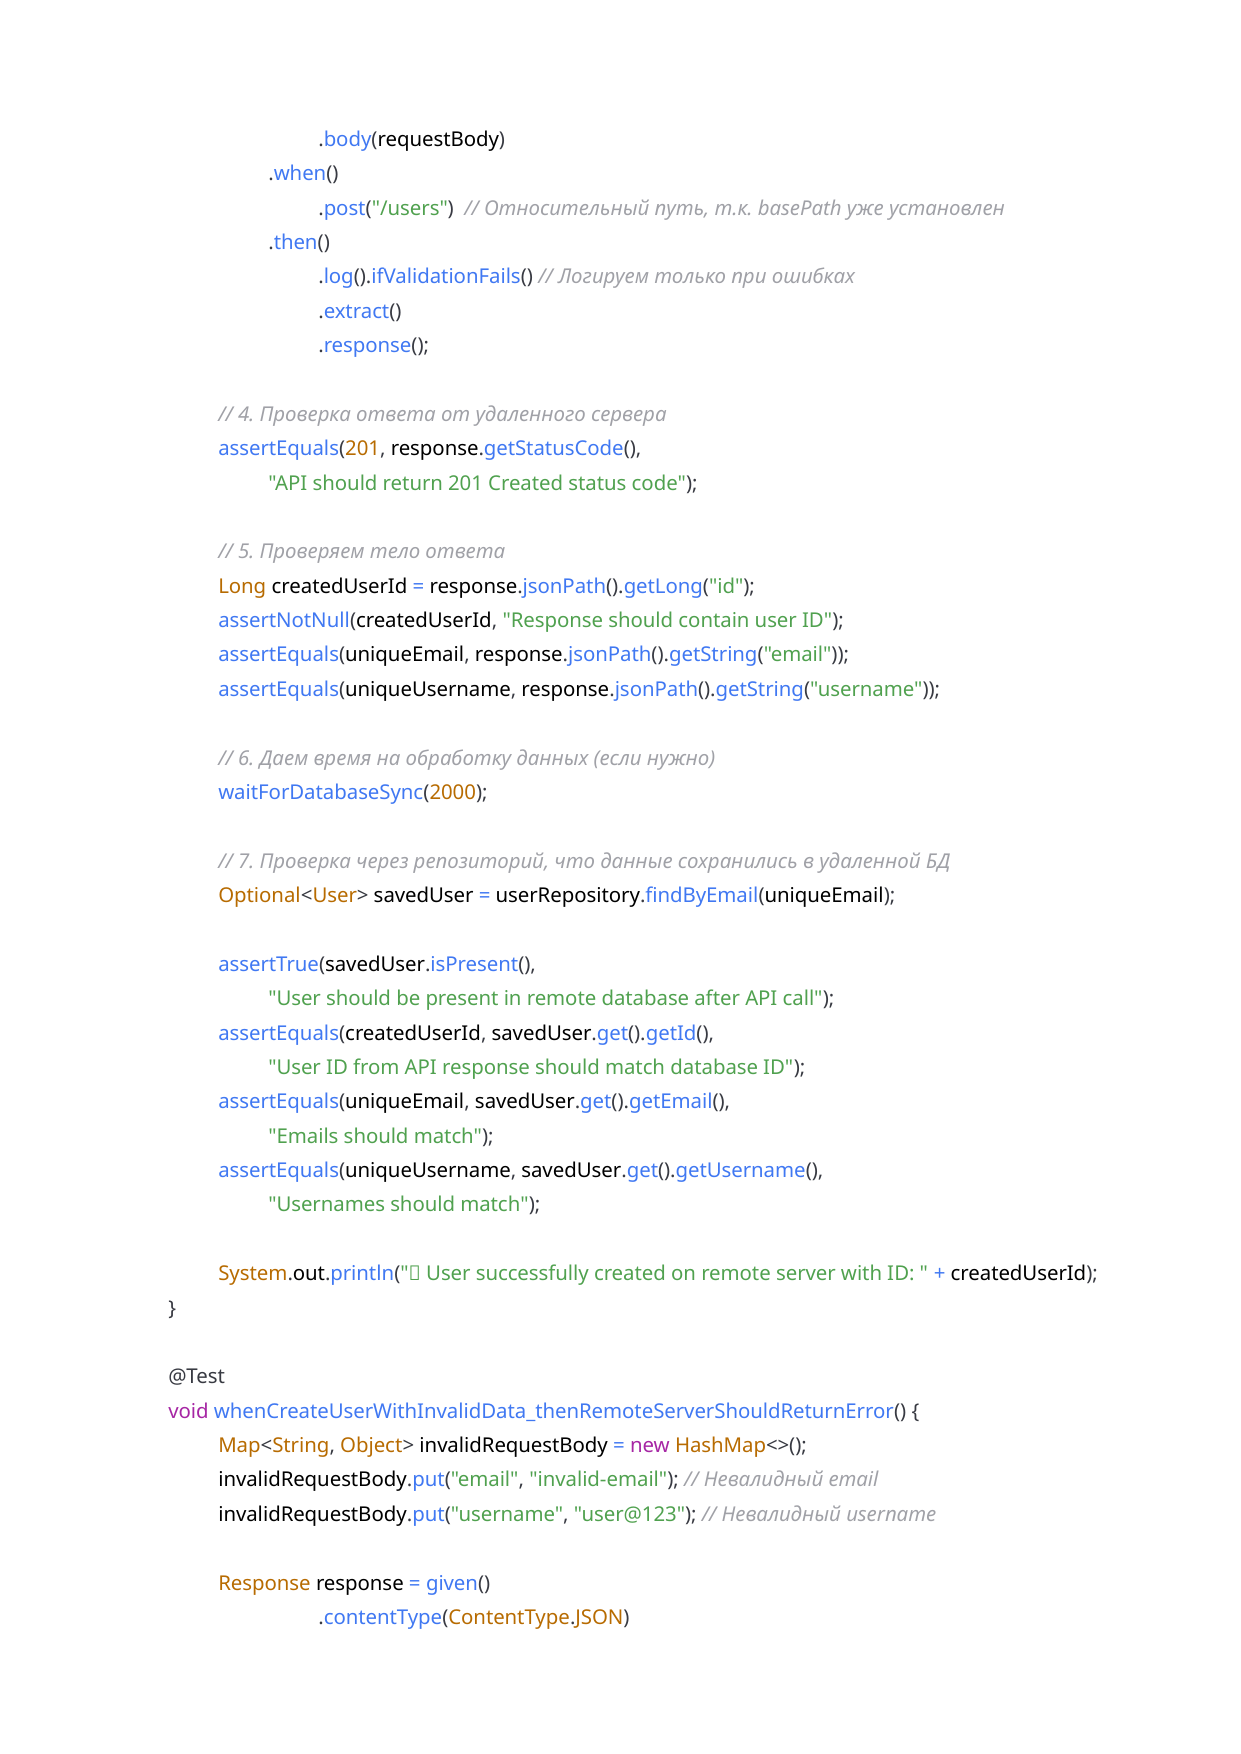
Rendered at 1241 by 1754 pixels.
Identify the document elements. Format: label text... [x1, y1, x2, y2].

text assertEquals(uniqueEmail, response.jsonPath().getString("email")); [118, 634, 1122, 668]
text assertEquals(uniqueUsername, savedUser.get().getUsername(), [118, 1149, 1122, 1184]
text @Test [118, 1356, 1122, 1390]
text .then() [118, 221, 1122, 256]
text .response(); [118, 324, 1122, 359]
text assertTrue(savedUser.isPresent(), [118, 943, 1122, 977]
text void whenCreateUserWithInvalidData_thenRemoteServerShouldReturnError() { [118, 1390, 1122, 1424]
text .contentType(ContentType.JSON) [118, 1596, 1122, 1631]
text Map<String, Object> invalidRequestBody = new HashMap<>(); [118, 1424, 1122, 1459]
text // 4. Проверка ответа от удаленного сервера [118, 393, 1122, 427]
text "Emails should match"); [118, 1115, 1122, 1149]
text Response response = given() [118, 1562, 1122, 1596]
text "User should be present in remote database after API call"); [118, 977, 1122, 1012]
text System.out.println("✅ User successfully created on remote server with ID: " + createdUserId); [118, 1252, 1122, 1287]
text Optional<User> savedUser = userRepository.findByEmail(uniqueEmail); [118, 874, 1122, 909]
text assertEquals(uniqueUsername, response.jsonPath().getString("username")); [118, 668, 1122, 702]
text assertNotNull(createdUserId, "Response should contain user ID"); [118, 599, 1122, 634]
text invalidRequestBody.put("username", "user@123"); // Невалидный username [118, 1493, 1122, 1527]
text // 5. Проверяем тело ответа [118, 531, 1122, 565]
text assertEquals(createdUserId, savedUser.get().getId(), [118, 1012, 1122, 1046]
text .when() [118, 152, 1122, 187]
text "API should return 201 Created status code"); [118, 462, 1122, 496]
text // 7. Проверка через репозиторий, что данные сохранились в удаленной БД [118, 840, 1122, 874]
text Long createdUserId = response.jsonPath().getLong("id"); [118, 565, 1122, 599]
text invalidRequestBody.put("email", "invalid-email"); // Невалидный email [118, 1459, 1122, 1493]
text .log().ifValidationFails() // Логируем только при ошибках [118, 256, 1122, 290]
text "User ID from API response should match database ID"); [118, 1046, 1122, 1081]
text assertEquals(uniqueEmail, savedUser.get().getEmail(), [118, 1081, 1122, 1115]
text // 6. Даем время на обработку данных (если нужно) [118, 737, 1122, 771]
text .post("/users") // Относительный путь, т.к. basePath уже установлен [118, 187, 1122, 221]
text waitForDatabaseSync(2000); [118, 771, 1122, 806]
text "Usernames should match"); [118, 1184, 1122, 1218]
text .body(requestBody) [118, 118, 1122, 152]
text assertEquals(201, response.getStatusCode(), [118, 427, 1122, 462]
text } [118, 1287, 1122, 1321]
text .extract() [118, 290, 1122, 324]
